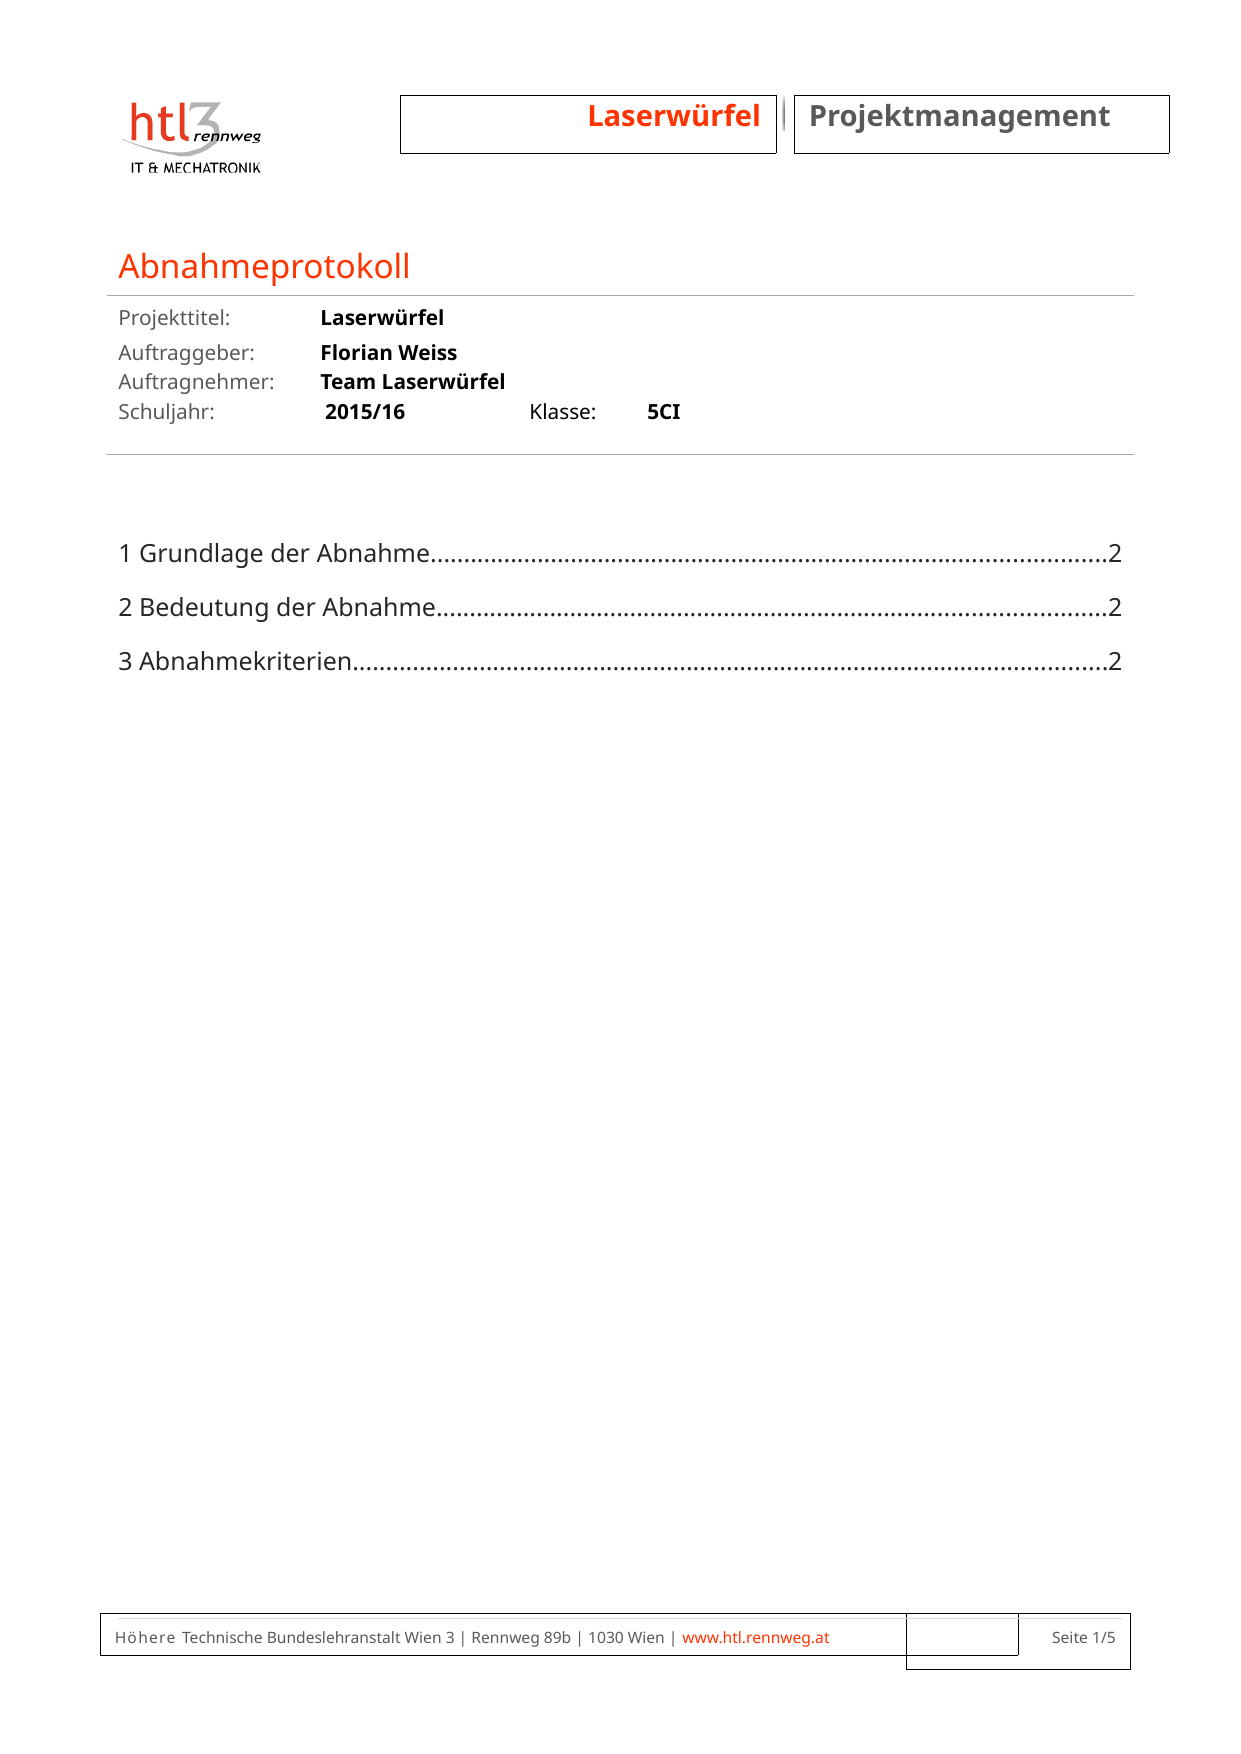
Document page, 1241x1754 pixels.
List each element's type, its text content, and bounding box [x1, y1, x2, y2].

table_cell Team Laserwürfel [309, 366, 1134, 396]
table_cell Schuljahr: [107, 396, 314, 425]
text 2 Bedeutung der Abnahme 2 [118, 593, 1122, 622]
table_header Abnahmeprotokoll [107, 236, 841, 295]
table_cell Projekttitel: [107, 296, 309, 336]
table_header [841, 236, 1134, 295]
table_cell Auftraggeber: [107, 336, 309, 366]
table_cell 2015/16 [314, 396, 518, 425]
text 1 Grundlage der Abnahme 2 [118, 539, 1122, 568]
table_cell [107, 425, 1134, 454]
table_cell 5CI [636, 396, 945, 425]
table_cell Klasse: [518, 396, 636, 425]
table_cell [945, 396, 1134, 425]
text 3 Abnahmekriterien 2 [118, 647, 1122, 676]
table_cell Laserwürfel [309, 296, 1134, 336]
table_cell Auftragnehmer: [107, 366, 309, 396]
table_cell Florian Weiss [309, 336, 1134, 366]
